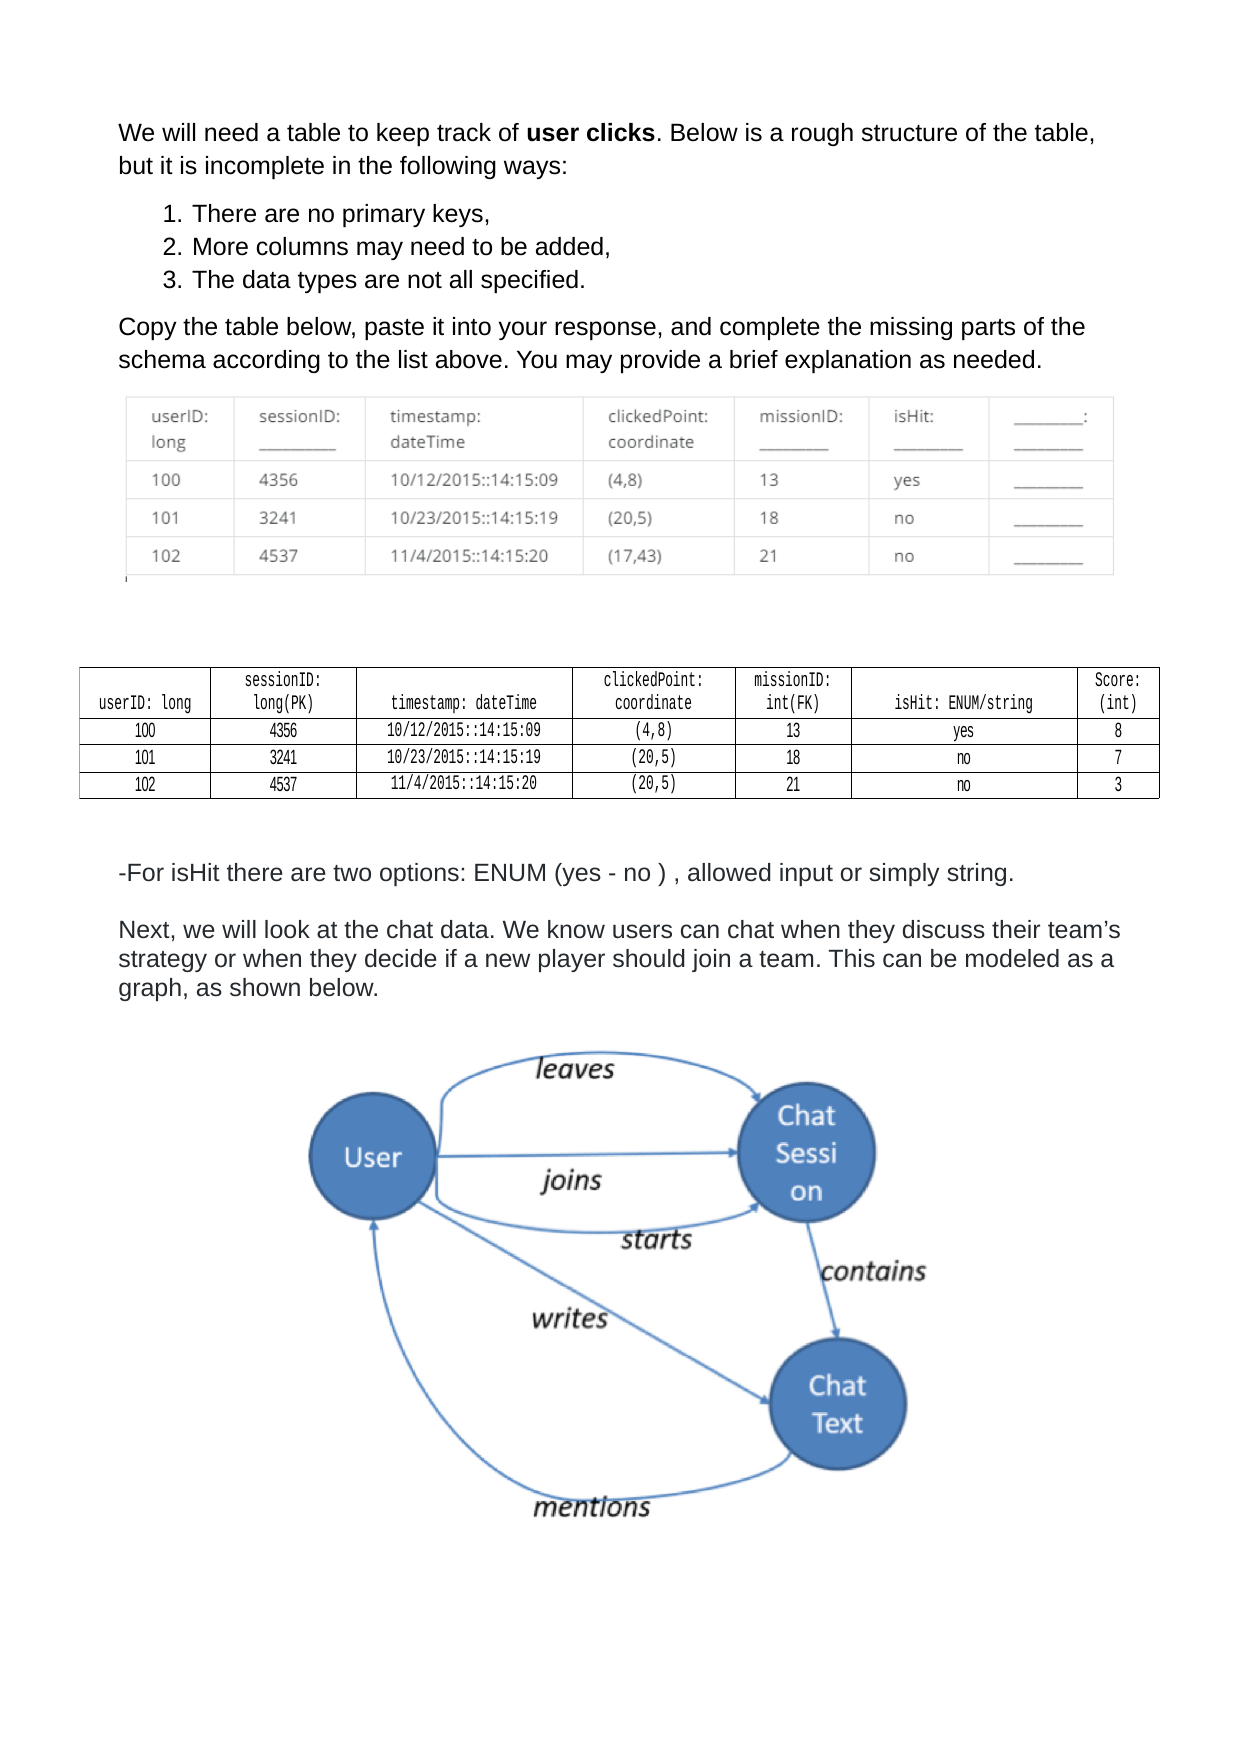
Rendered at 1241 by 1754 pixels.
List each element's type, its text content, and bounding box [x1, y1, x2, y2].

text Copy the table below, paste it into your response, and complete the missing parts of the schema according to the list above. You may provide a brief explanation as needed. [118, 312, 1122, 374]
list There are no primary keys, [162, 199, 1122, 227]
text -For isHit there are two options: ENUM (yes - no ) , allowed input or simply string. [118, 858, 1122, 886]
text We will need a table to keep track of user clicks. Below is a rough structure of the table, but it is incomplete in the following ways: [118, 118, 1122, 180]
list More columns may need to be added, [162, 232, 1122, 261]
text Next, we will look at the chat data. We know users can chat when they discuss their team’s strategy or when they decide if a new player should join a team. This can be modeled as a graph, as shown below. [118, 915, 1122, 1001]
list The data types are not all specified. [162, 265, 1122, 293]
picture [262, 1030, 978, 1544]
picture [118, 393, 1123, 582]
